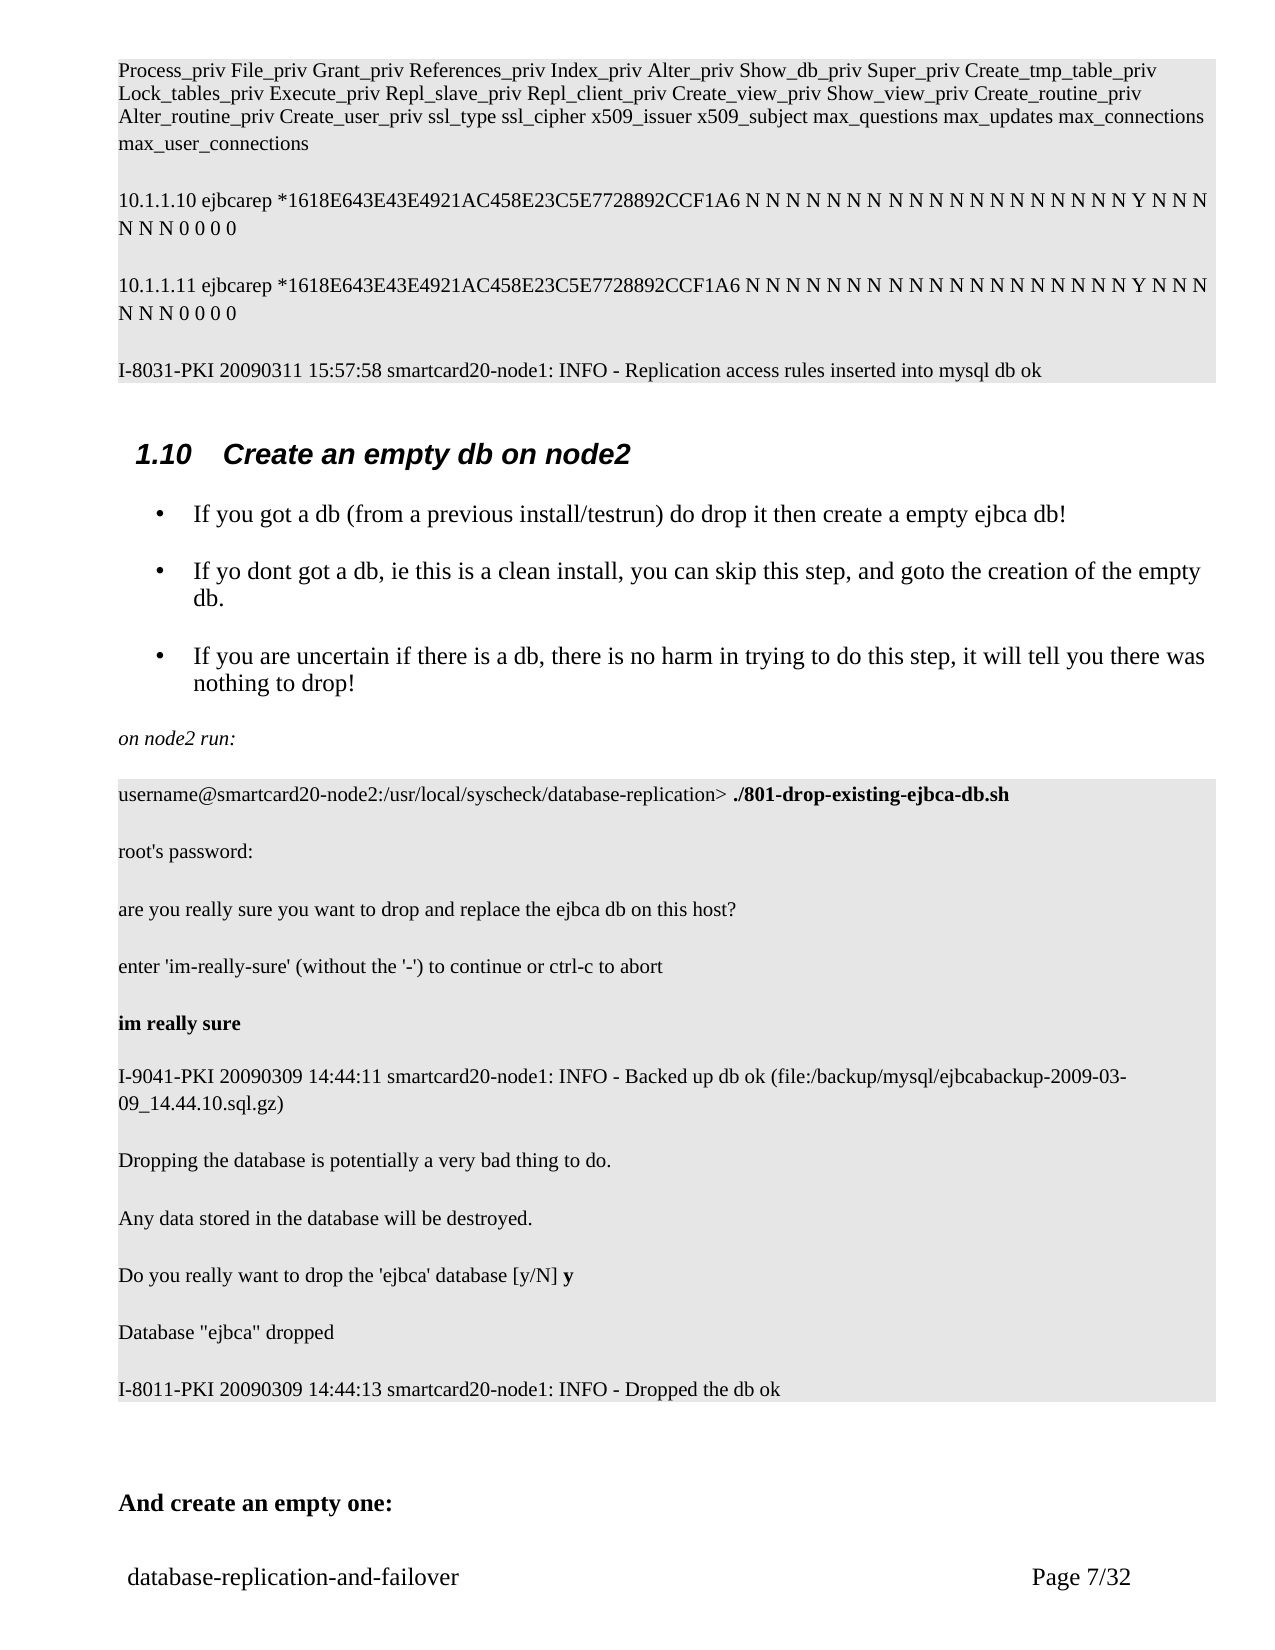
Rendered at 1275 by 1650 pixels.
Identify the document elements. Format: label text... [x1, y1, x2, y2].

text im really sure [118, 1008, 1216, 1036]
text on node2 run: [118, 727, 1216, 750]
text username@smartcard20-node2:/usr/local/syscheck/database-replication> ./801-drop-existing-ejbca-db.sh [118, 779, 1216, 807]
list If you are uncertain if there is a db, there is no harm in trying to do this step, it will tell you there was nothing to drop! [156, 642, 1216, 697]
text And create an empty one: [118, 1489, 1216, 1516]
text I-8031-PKI 20090311 15:57:58 smartcard20-node1: INFO - Replication access rules inserted into mysql db ok [118, 355, 1216, 383]
text 10.1.1.10 ejbcarep *1618E643E43E4921AC458E23C5E7728892CCF1A6 N N N N N N N N N N N N N N N N N N N Y N N N N N N 0 0 0 0 [118, 186, 1216, 241]
text Database "ejbca" dropped [118, 1317, 1216, 1345]
text enter 'im-really-sure' (without the '-') to continue or ctrl-c to abort [118, 951, 1216, 978]
text I-9041-PKI 20090309 14:44:11 smartcard20-node1: INFO - Backed up db ok (file:/backup/mysql/ejbcabackup-2009-03-09_14.44.10.sql.gz) [118, 1065, 1216, 1116]
text 10.1.1.11 ejbcarep *1618E643E43E4921AC458E23C5E7728892CCF1A6 N N N N N N N N N N N N N N N N N N N Y N N N N N N 0 0 0 0 [118, 271, 1216, 326]
text root's password: [118, 836, 1216, 864]
text are you really sure you want to drop and replace the ejbca db on this host? [118, 894, 1216, 921]
text I-8011-PKI 20090309 14:44:13 smartcard20-node1: INFO - Dropped the db ok [118, 1374, 1216, 1402]
list If you got a db (from a previous install/testrun) do drop it then create a empty ejbca db! [156, 500, 1216, 527]
text Process_priv File_priv Grant_priv References_priv Index_priv Alter_priv Show_db_priv Super_priv Create_tmp_table_priv Lock_tables_priv Execute_priv Repl_slave_priv Repl_client_priv Create_view_priv Show_view_priv Create_routine_priv Alter_routine_priv Create_user_priv ssl_type ssl_cipher x509_issuer x509_subject max_questions max_updates max_connections max_user_connections [118, 59, 1216, 156]
text Dropping the database is potentially a very bad thing to do. [118, 1146, 1216, 1173]
text Any data stored in the database will be destroyed. [118, 1203, 1216, 1230]
subtitle Create an empty db on node2 [127, 438, 1207, 470]
list If yo dont got a db, ie this is a clean install, you can skip this step, and goto the creation of the empty db. [156, 557, 1216, 612]
text Do you really want to drop the 'ejbca' database [y/N] y [118, 1260, 1216, 1288]
